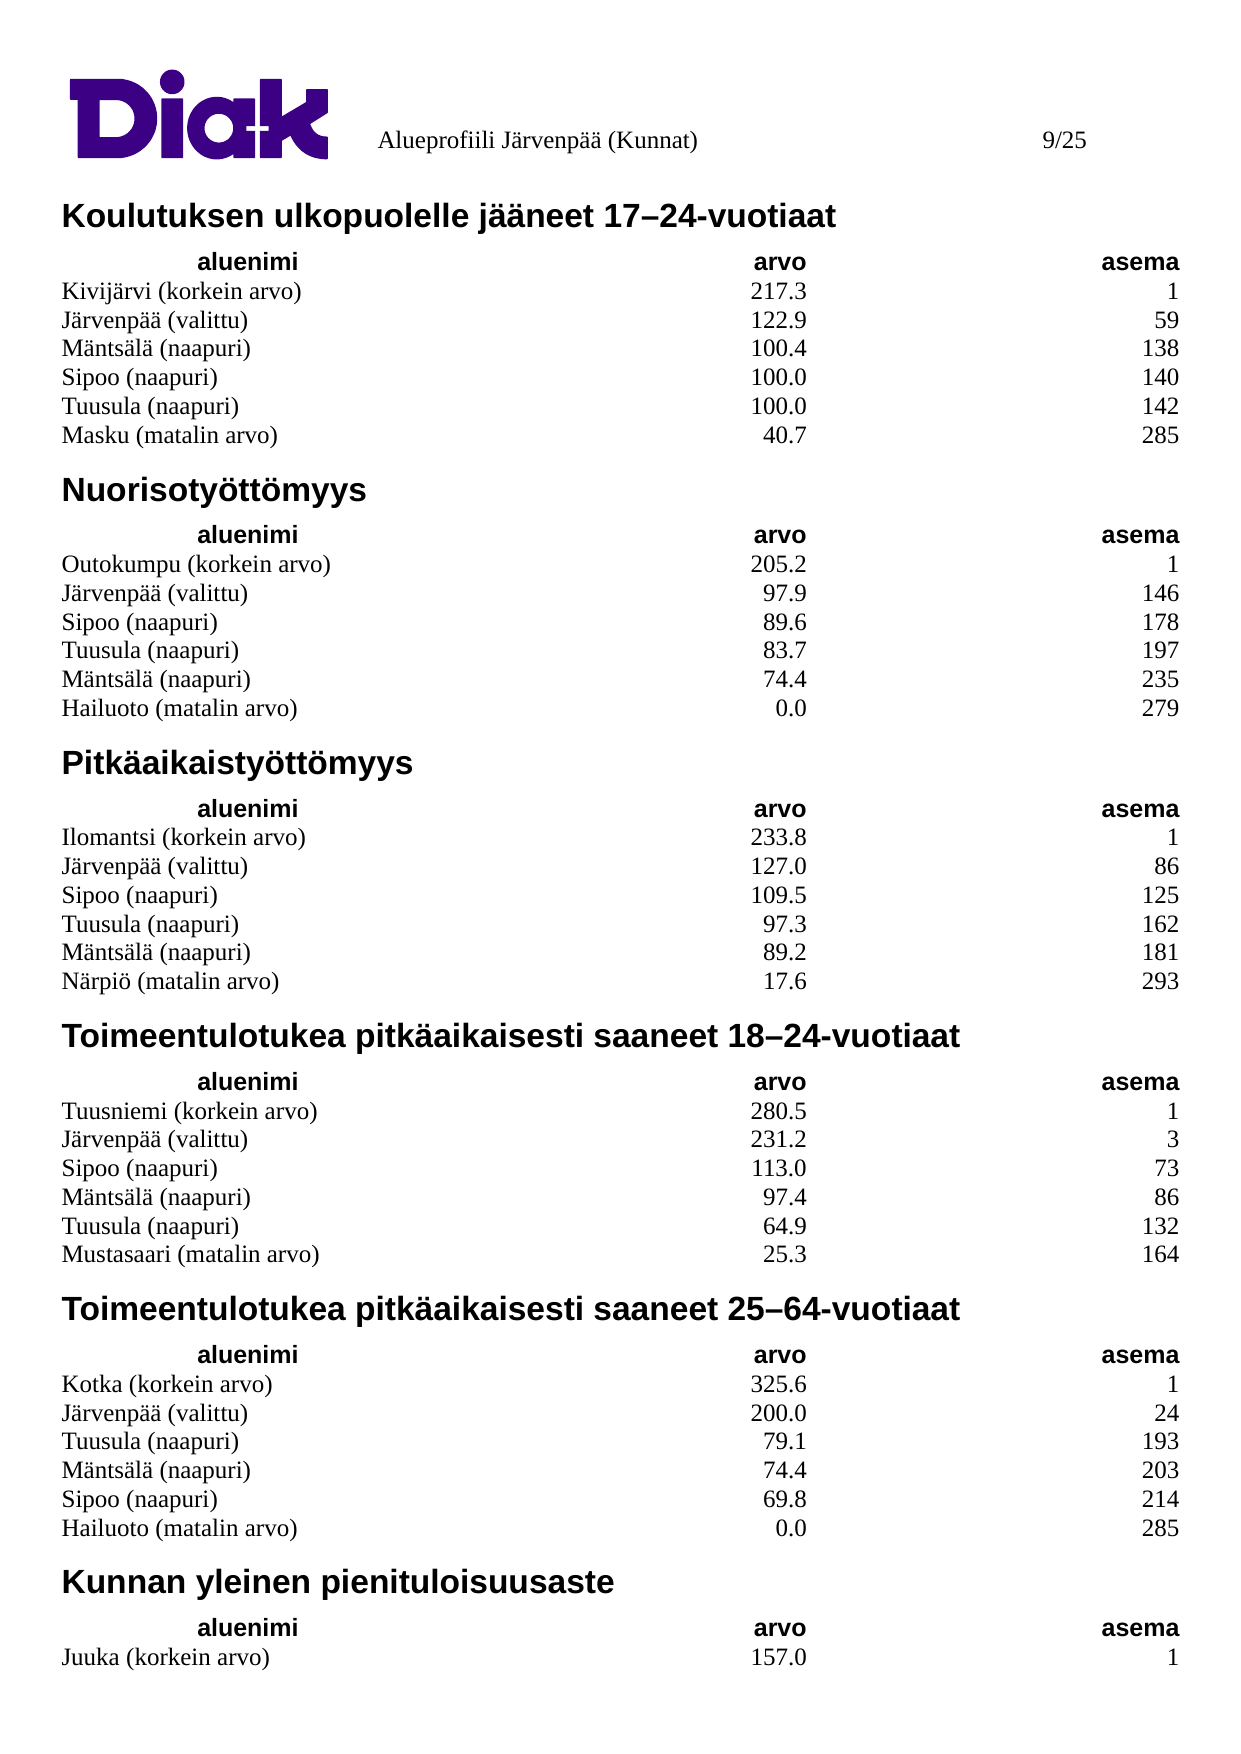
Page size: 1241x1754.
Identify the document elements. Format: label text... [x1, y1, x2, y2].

table_cell 214 [806, 1484, 1179, 1513]
table_header asema [806, 794, 1179, 822]
subtitle Nuorisotyöttömyys [61, 469, 1179, 508]
table_cell 140 [806, 362, 1179, 391]
table_cell 3 [806, 1125, 1179, 1153]
table_cell Sipoo (naapuri) [61, 880, 434, 909]
table_cell 79.1 [434, 1426, 806, 1455]
table_cell 231.2 [434, 1125, 806, 1153]
table_cell 280.5 [434, 1096, 806, 1124]
table_cell Mäntsälä (naapuri) [61, 1455, 434, 1484]
table_cell 109.5 [434, 880, 806, 909]
table_cell 17.6 [434, 966, 806, 995]
table_cell Hailuoto (matalin arvo) [61, 1513, 434, 1541]
table_cell Sipoo (naapuri) [61, 362, 434, 391]
table_cell 205.2 [434, 549, 806, 578]
table_cell 138 [806, 334, 1179, 362]
table_header arvo [434, 1067, 806, 1096]
table_cell 325.6 [434, 1369, 806, 1398]
table_cell 74.4 [434, 1455, 806, 1484]
subtitle Koulutuksen ulkopuolelle jääneet 17–24-vuotiaat [61, 196, 1179, 235]
table_cell 73 [806, 1153, 1179, 1182]
table_cell 97.9 [434, 578, 806, 607]
table_cell 1 [806, 276, 1179, 305]
table_cell 217.3 [434, 276, 806, 305]
table_cell 59 [806, 305, 1179, 333]
table_cell 100.0 [434, 391, 806, 420]
table_cell 157.0 [434, 1642, 806, 1671]
table_cell Tuusula (naapuri) [61, 391, 434, 420]
table_cell 203 [806, 1455, 1179, 1484]
table_cell Mäntsälä (naapuri) [61, 664, 434, 693]
table_cell 1 [806, 1642, 1179, 1671]
table_cell 235 [806, 664, 1179, 693]
table_cell Tuusula (naapuri) [61, 636, 434, 664]
table_header aluenimi [61, 1340, 434, 1369]
table_cell 162 [806, 909, 1179, 937]
table_header asema [806, 1614, 1179, 1642]
table_cell Tuusniemi (korkein arvo) [61, 1096, 434, 1124]
table_header arvo [434, 247, 806, 276]
table_cell Outokumpu (korkein arvo) [61, 549, 434, 578]
table_cell 285 [806, 1513, 1179, 1541]
table_cell 64.9 [434, 1211, 806, 1239]
subtitle Kunnan yleinen pienituloisuusaste [61, 1562, 1179, 1601]
table_cell Mäntsälä (naapuri) [61, 1182, 434, 1211]
subtitle Pitkäaikaistyöttömyys [61, 743, 1179, 781]
table_cell 146 [806, 578, 1179, 607]
table_cell 279 [806, 693, 1179, 722]
table_header asema [806, 1067, 1179, 1096]
table_cell Hailuoto (matalin arvo) [61, 693, 434, 722]
table_cell Järvenpää (valittu) [61, 1398, 434, 1426]
table_cell Juuka (korkein arvo) [61, 1642, 434, 1671]
table_header aluenimi [61, 1614, 434, 1642]
table_cell 142 [806, 391, 1179, 420]
table_cell Järvenpää (valittu) [61, 1125, 434, 1153]
table_cell 1 [806, 823, 1179, 851]
table_cell 74.4 [434, 664, 806, 693]
table_cell 83.7 [434, 636, 806, 664]
table_cell Tuusula (naapuri) [61, 1211, 434, 1239]
table_cell 0.0 [434, 1513, 806, 1541]
table_cell 69.8 [434, 1484, 806, 1513]
table_cell Närpiö (matalin arvo) [61, 966, 434, 995]
table_cell 233.8 [434, 823, 806, 851]
table_cell 181 [806, 938, 1179, 966]
table_cell 89.6 [434, 607, 806, 636]
table_cell 293 [806, 966, 1179, 995]
table_cell 113.0 [434, 1153, 806, 1182]
table_header asema [806, 1340, 1179, 1369]
table_header aluenimi [61, 1067, 434, 1096]
table_cell Mustasaari (matalin arvo) [61, 1240, 434, 1268]
table_cell 178 [806, 607, 1179, 636]
table_cell 132 [806, 1211, 1179, 1239]
table_cell 97.3 [434, 909, 806, 937]
table_cell Sipoo (naapuri) [61, 1153, 434, 1182]
table_cell 193 [806, 1426, 1179, 1455]
table_cell 127.0 [434, 851, 806, 880]
table_cell Järvenpää (valittu) [61, 578, 434, 607]
table_cell 100.0 [434, 362, 806, 391]
subtitle Toimeentulotukea pitkäaikaisesti saaneet 25–64-vuotiaat [61, 1289, 1179, 1328]
table_cell 285 [806, 420, 1179, 448]
table_cell 122.9 [434, 305, 806, 333]
table_cell Mäntsälä (naapuri) [61, 334, 434, 362]
table_cell Mäntsälä (naapuri) [61, 938, 434, 966]
table_cell Masku (matalin arvo) [61, 420, 434, 448]
table_cell 1 [806, 549, 1179, 578]
table_cell 40.7 [434, 420, 806, 448]
table_cell Tuusula (naapuri) [61, 1426, 434, 1455]
table_cell 100.4 [434, 334, 806, 362]
table_cell Järvenpää (valittu) [61, 851, 434, 880]
table_cell 164 [806, 1240, 1179, 1268]
table_cell 125 [806, 880, 1179, 909]
table_header asema [806, 247, 1179, 276]
table_cell 200.0 [434, 1398, 806, 1426]
table_cell 86 [806, 851, 1179, 880]
table_cell 24 [806, 1398, 1179, 1426]
table_header aluenimi [61, 521, 434, 549]
table_cell 25.3 [434, 1240, 806, 1268]
table_cell Kotka (korkein arvo) [61, 1369, 434, 1398]
table_header arvo [434, 521, 806, 549]
table_cell 0.0 [434, 693, 806, 722]
table_header arvo [434, 1614, 806, 1642]
table_header aluenimi [61, 794, 434, 822]
table_cell 89.2 [434, 938, 806, 966]
table_cell 197 [806, 636, 1179, 664]
table_cell Sipoo (naapuri) [61, 1484, 434, 1513]
table_header arvo [434, 1340, 806, 1369]
table_cell Järvenpää (valittu) [61, 305, 434, 333]
table_cell Ilomantsi (korkein arvo) [61, 823, 434, 851]
table_header asema [806, 521, 1179, 549]
table_cell Kivijärvi (korkein arvo) [61, 276, 434, 305]
table_cell 97.4 [434, 1182, 806, 1211]
subtitle Toimeentulotukea pitkäaikaisesti saaneet 18–24-vuotiaat [61, 1016, 1179, 1054]
table_cell Tuusula (naapuri) [61, 909, 434, 937]
table_cell 1 [806, 1096, 1179, 1124]
table_header aluenimi [61, 247, 434, 276]
table_cell 86 [806, 1182, 1179, 1211]
table_cell 1 [806, 1369, 1179, 1398]
table_header arvo [434, 794, 806, 822]
table_cell Sipoo (naapuri) [61, 607, 434, 636]
